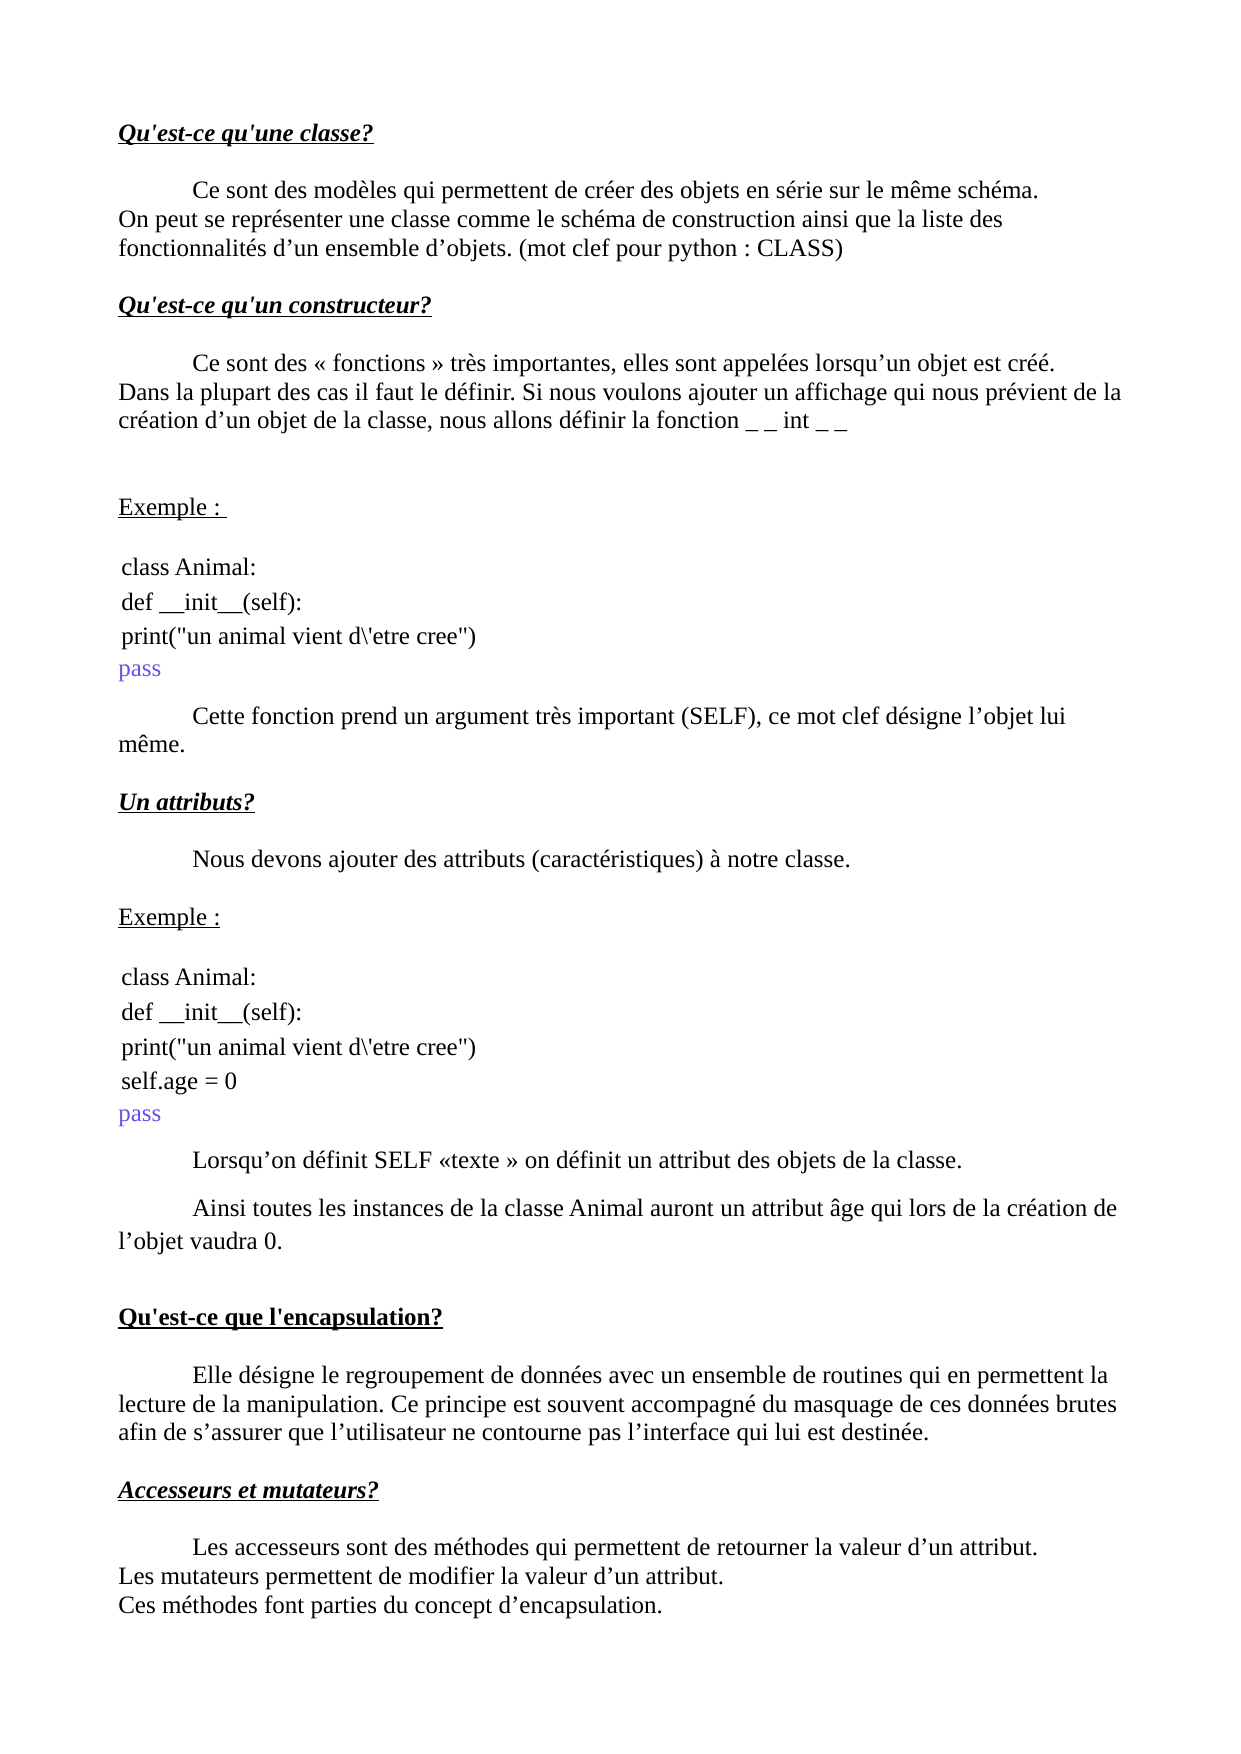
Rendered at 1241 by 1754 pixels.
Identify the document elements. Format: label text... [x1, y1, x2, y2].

text Un attributs? [118, 787, 1122, 816]
table_header def __init__(self): [118, 584, 315, 618]
text Ces méthodes font parties du concept d’encapsulation. [118, 1590, 1122, 1619]
text Qu'est-ce que l'encapsulation? [118, 1302, 1122, 1331]
text Ce sont des « fonctions » très importantes, elles sont appelées lorsqu’un objet est créé. [118, 348, 1122, 377]
table_header print("un animal vient d\'etre cree") [118, 619, 487, 653]
text pass [118, 653, 1122, 682]
text Lorsqu’on définit SELF «texte » on définit un attribut des objets de la classe. [118, 1145, 1122, 1174]
text Qu'est-ce qu'un constructeur? [118, 291, 1122, 319]
text On peut se représenter une classe comme le schéma de construction ainsi que la liste des fonctionnalités d’un ensemble d’objets. (mot clef pour python : CLASS) [118, 204, 1122, 262]
text Les mutateurs permettent de modifier la valeur d’un attribut. [118, 1561, 1122, 1590]
text Accesseurs et mutateurs? [118, 1475, 1122, 1504]
text Ainsi toutes les instances de la classe Animal auront un attribut âge qui lors de la création de l’objet vaudra 0. [118, 1193, 1122, 1255]
text Nous devons ajouter des attributs (caractéristiques) à notre classe. [118, 844, 1122, 873]
text Qu'est-ce qu'une classe? [118, 118, 1122, 147]
table_header class Animal: [118, 549, 271, 584]
table_header self.age = 0 [118, 1063, 251, 1098]
text pass [118, 1098, 1122, 1127]
text Dans la plupart des cas il faut le définir. Si nous voulons ajouter un affichage qui nous prévient de la création d’un objet de la classe, nous allons définir la fonction _ _ int _ _ [118, 377, 1122, 434]
table_header def __init__(self): [118, 994, 315, 1029]
text Ce sont des modèles qui permettent de créer des objets en série sur le même schéma. [118, 176, 1122, 204]
text Exemple : [118, 902, 1122, 931]
table_header class Animal: [118, 960, 271, 994]
text Exemple : [118, 492, 1122, 521]
text Les accesseurs sont des méthodes qui permettent de retourner la valeur d’un attribut. [118, 1532, 1122, 1561]
text Elle désigne le regroupement de données avec un ensemble de routines qui en permettent la lecture de la manipulation. Ce principe est souvent accompagné du masquage de ces données brutes afin de s’assurer que l’utilisateur ne contourne pas l’interface qui lui est destinée. [118, 1360, 1122, 1446]
text Cette fonction prend un argument très important (SELF), ce mot clef désigne l’objet lui même. [118, 701, 1122, 758]
table_header print("un animal vient d\'etre cree") [118, 1029, 487, 1063]
